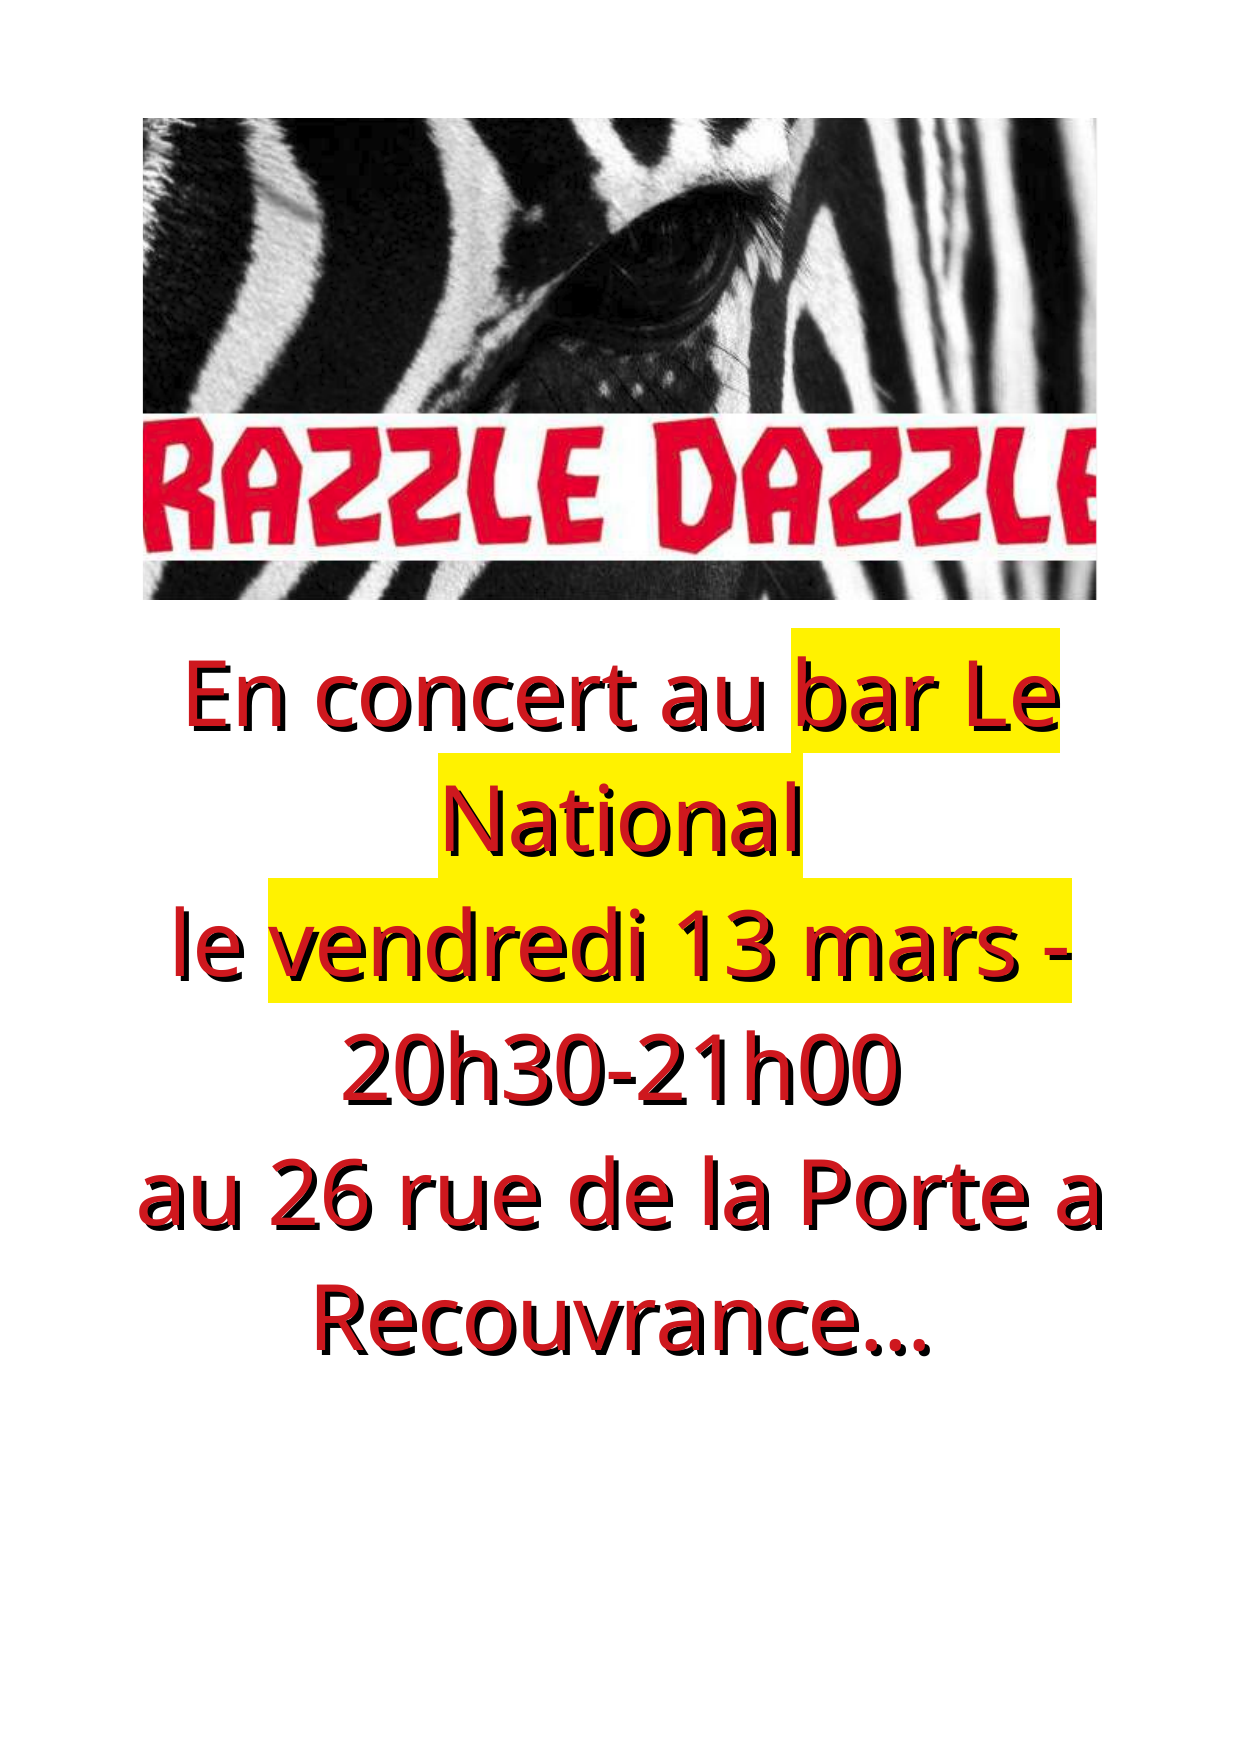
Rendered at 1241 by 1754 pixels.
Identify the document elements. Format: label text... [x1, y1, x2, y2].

picture [142, 118, 1098, 600]
text En concert au bar Le National [88, 628, 1152, 878]
text le vendredi 13 mars - 20h30-21h00 [88, 878, 1152, 1128]
text au 26 rue de la Porte a Recouvrance… [88, 1128, 1152, 1377]
